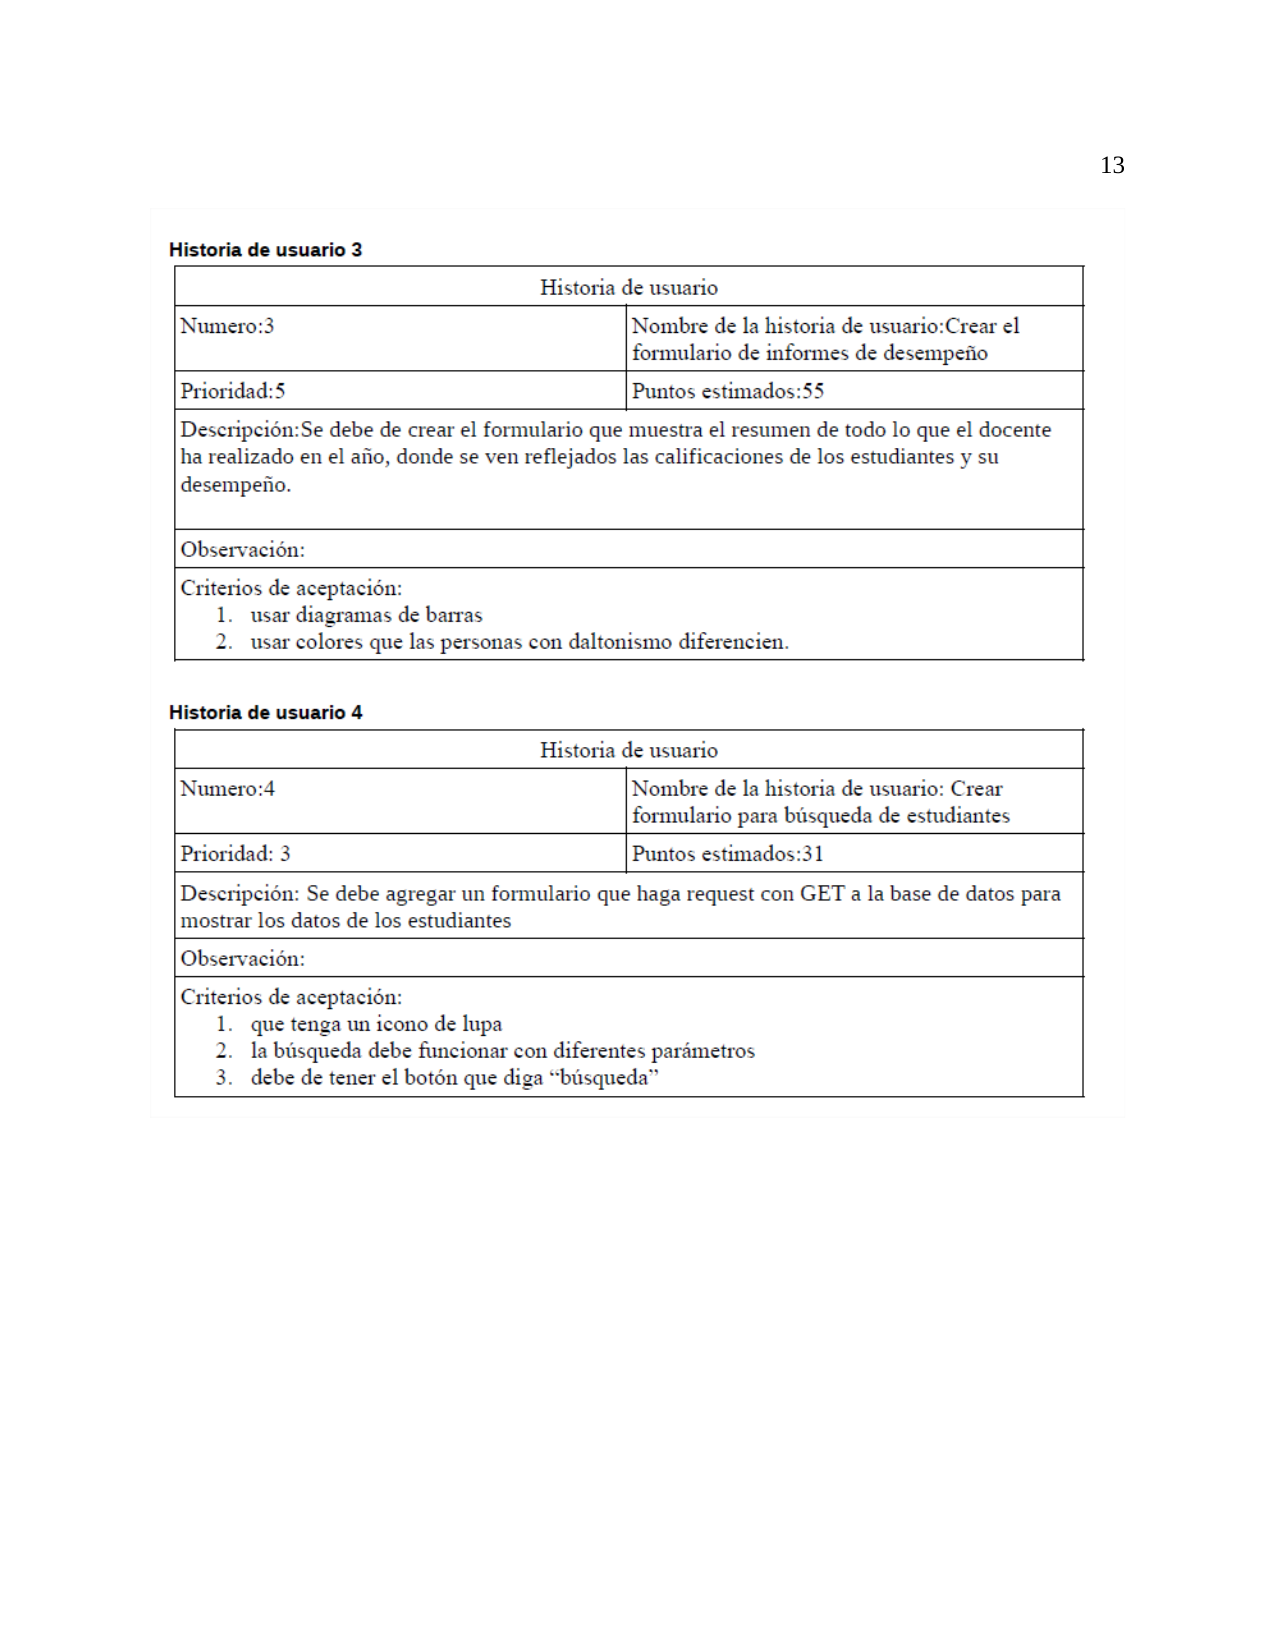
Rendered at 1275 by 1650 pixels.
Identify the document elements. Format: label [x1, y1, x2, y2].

picture [150, 208, 1125, 1118]
